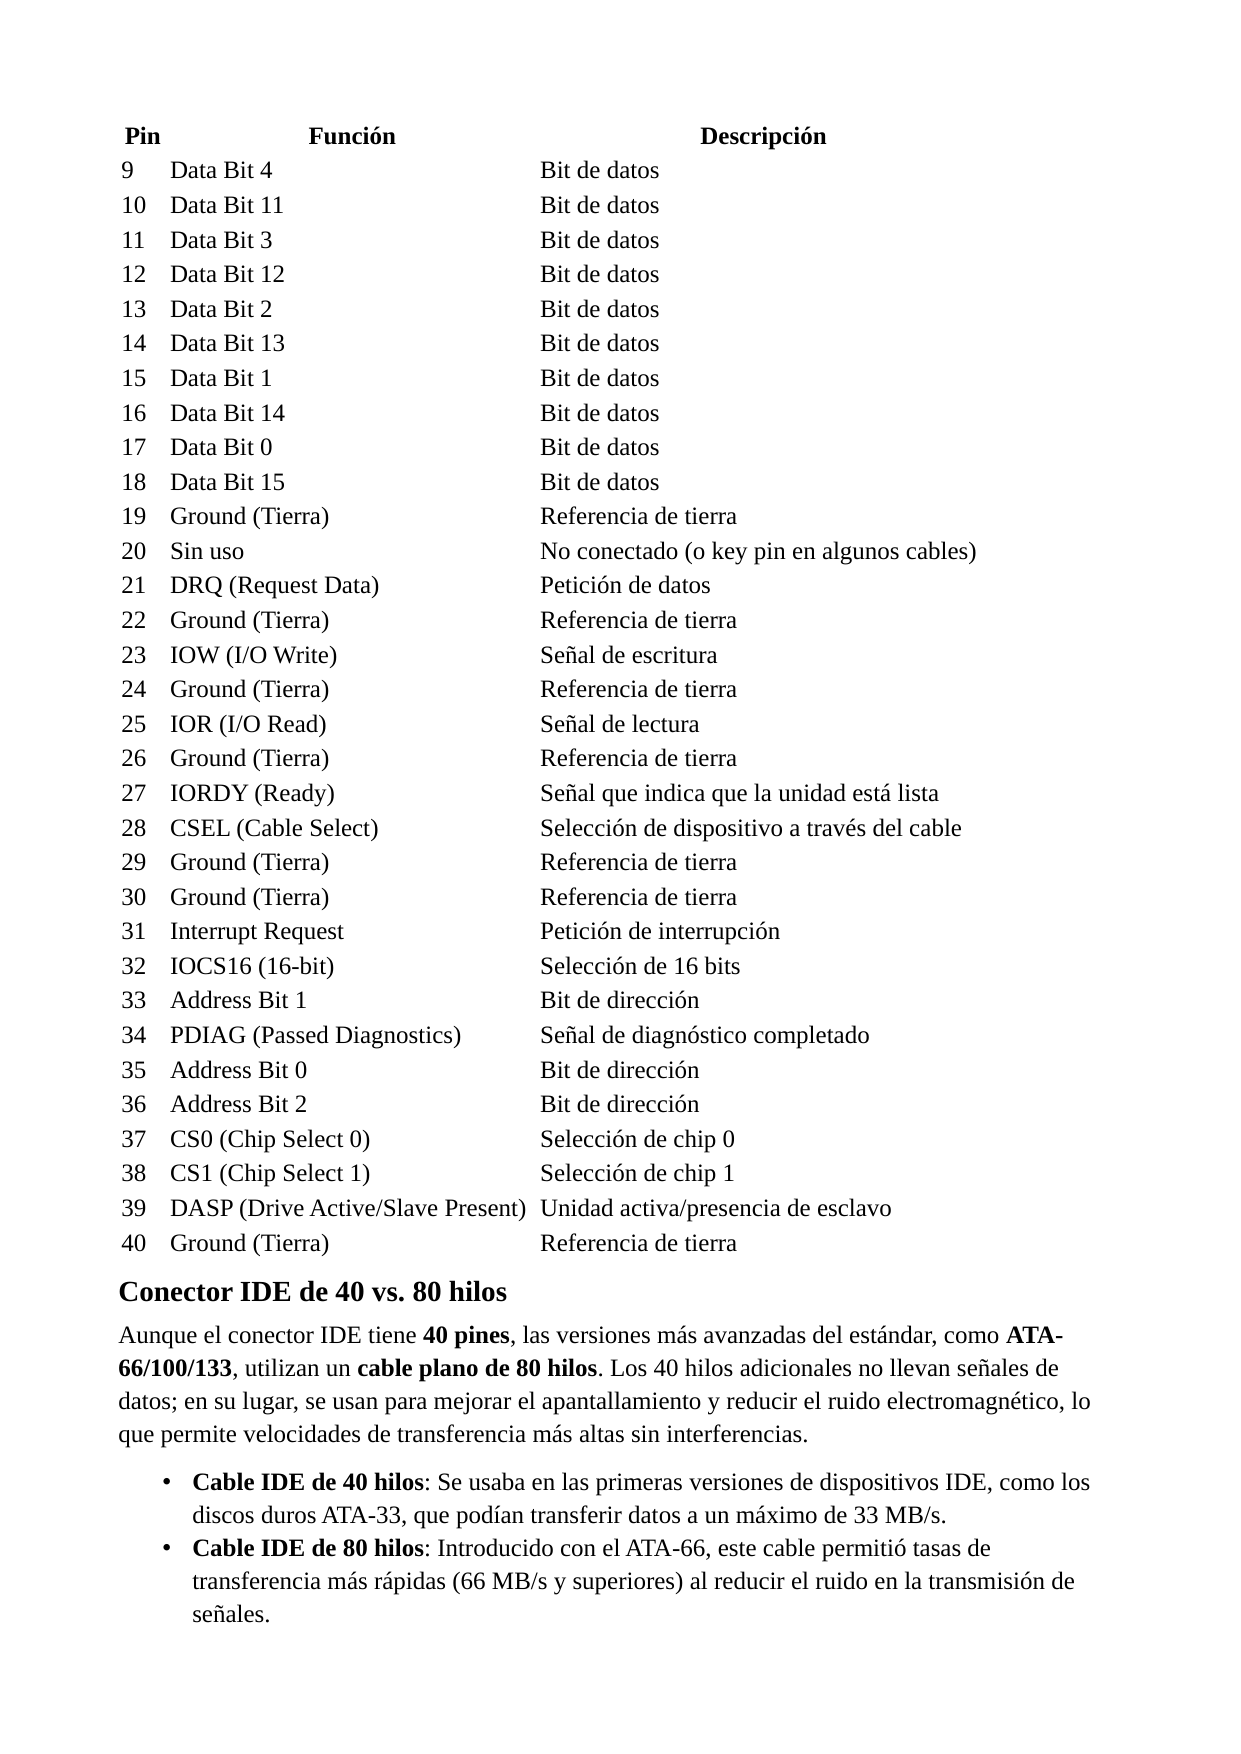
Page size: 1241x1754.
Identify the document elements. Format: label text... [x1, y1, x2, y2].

table_cell IORDY (Ready) [167, 775, 537, 810]
table_cell Referencia de tierra [537, 602, 989, 637]
table_cell DASP (Drive Active/Slave Present) [167, 1190, 537, 1225]
table_cell Bit de datos [537, 326, 989, 360]
table_cell 33 [118, 983, 167, 1017]
table_cell Ground (Tierra) [167, 879, 537, 913]
table_cell Señal de diagnóstico completado [537, 1017, 989, 1052]
table_cell 25 [118, 706, 167, 741]
table_cell Señal de escritura [537, 637, 989, 671]
table_cell PDIAG (Passed Diagnostics) [167, 1017, 537, 1052]
table_cell 26 [118, 741, 167, 775]
table_cell Bit de datos [537, 153, 989, 187]
table_cell Data Bit 3 [167, 222, 537, 256]
table_cell Referencia de tierra [537, 741, 989, 775]
table_cell Address Bit 1 [167, 983, 537, 1017]
table_cell 28 [118, 810, 167, 844]
table_cell 11 [118, 222, 167, 256]
table_cell Bit de datos [537, 395, 989, 429]
table_cell Data Bit 12 [167, 256, 537, 291]
table_cell Bit de datos [537, 187, 989, 222]
table_cell Bit de dirección [537, 1086, 989, 1121]
table_cell Ground (Tierra) [167, 671, 537, 706]
table_cell Referencia de tierra [537, 1225, 989, 1259]
subtitle Conector IDE de 40 vs. 80 hilos [118, 1274, 1122, 1307]
table_cell Referencia de tierra [537, 499, 989, 533]
table_cell Ground (Tierra) [167, 741, 537, 775]
table_cell CSEL (Cable Select) [167, 810, 537, 844]
table_cell 12 [118, 256, 167, 291]
table_cell CS1 (Chip Select 1) [167, 1156, 537, 1190]
table_cell Interrupt Request [167, 914, 537, 948]
table_cell Data Bit 14 [167, 395, 537, 429]
table_cell 22 [118, 602, 167, 637]
table_cell Data Bit 0 [167, 429, 537, 464]
table_cell 27 [118, 775, 167, 810]
table_cell Bit de dirección [537, 1052, 989, 1086]
table_cell Data Bit 4 [167, 153, 537, 187]
table_cell Bit de datos [537, 429, 989, 464]
table_cell 17 [118, 429, 167, 464]
table_header Función [167, 118, 537, 153]
table_header Pin [118, 118, 167, 153]
table_cell Bit de datos [537, 464, 989, 498]
table_cell 30 [118, 879, 167, 913]
table_cell CS0 (Chip Select 0) [167, 1121, 537, 1156]
table_cell IOR (I/O Read) [167, 706, 537, 741]
table_cell IOCS16 (16-bit) [167, 948, 537, 983]
table_cell Address Bit 2 [167, 1086, 537, 1121]
table_cell Ground (Tierra) [167, 602, 537, 637]
table_cell No conectado (o key pin en algunos cables) [537, 533, 989, 568]
table_cell Petición de datos [537, 568, 989, 602]
table_cell Selección de chip 0 [537, 1121, 989, 1156]
text Aunque el conector IDE tiene 40 pines, las versiones más avanzadas del estándar, como ATA-66/100/133, utilizan un cable plano de 80 hilos. Los 40 hilos adicionales no llevan señales de datos; en su lugar, se usan para mejorar el apantallamiento y reducir el ruido electromagnético, lo que permite velocidades de transferencia más altas sin interferencias. [118, 1320, 1122, 1448]
table_cell 14 [118, 326, 167, 360]
table_cell 16 [118, 395, 167, 429]
table_cell Ground (Tierra) [167, 1225, 537, 1259]
table_cell 39 [118, 1190, 167, 1225]
table_cell 34 [118, 1017, 167, 1052]
table_cell Bit de datos [537, 256, 989, 291]
table_cell 18 [118, 464, 167, 498]
table_cell 29 [118, 844, 167, 879]
list Cable IDE de 80 hilos: Introducido con el ATA-66, este cable permitió tasas de transferencia más rápidas (66 MB/s y superiores) al reducir el ruido en la transmisión de señales. [162, 1533, 1122, 1627]
table_cell 38 [118, 1156, 167, 1190]
table_cell Ground (Tierra) [167, 499, 537, 533]
table_cell 9 [118, 153, 167, 187]
table_cell Sin uso [167, 533, 537, 568]
table_cell Data Bit 2 [167, 291, 537, 326]
table_cell 15 [118, 360, 167, 395]
table_cell 19 [118, 499, 167, 533]
table_cell Selección de dispositivo a través del cable [537, 810, 989, 844]
table_cell 37 [118, 1121, 167, 1156]
list Cable IDE de 40 hilos: Se usaba en las primeras versiones de dispositivos IDE, como los discos duros ATA-33, que podían transferir datos a un máximo de 33 MB/s. [162, 1467, 1122, 1528]
table_cell Referencia de tierra [537, 844, 989, 879]
table_cell 13 [118, 291, 167, 326]
table_cell 10 [118, 187, 167, 222]
table_cell Señal que indica que la unidad está lista [537, 775, 989, 810]
table_cell Unidad activa/presencia de esclavo [537, 1190, 989, 1225]
table_cell Referencia de tierra [537, 879, 989, 913]
table_cell Address Bit 0 [167, 1052, 537, 1086]
table_cell Bit de dirección [537, 983, 989, 1017]
table_cell Selección de 16 bits [537, 948, 989, 983]
table_cell IOW (I/O Write) [167, 637, 537, 671]
table_cell Selección de chip 1 [537, 1156, 989, 1190]
table_cell Bit de datos [537, 222, 989, 256]
table_cell Data Bit 15 [167, 464, 537, 498]
table_cell 32 [118, 948, 167, 983]
table_cell 20 [118, 533, 167, 568]
table_cell 31 [118, 914, 167, 948]
table_cell Data Bit 11 [167, 187, 537, 222]
table_cell Data Bit 13 [167, 326, 537, 360]
table_cell Ground (Tierra) [167, 844, 537, 879]
table_cell Señal de lectura [537, 706, 989, 741]
table_header Descripción [537, 118, 989, 153]
table_cell Bit de datos [537, 360, 989, 395]
table_cell 21 [118, 568, 167, 602]
table_cell 23 [118, 637, 167, 671]
table_cell Referencia de tierra [537, 671, 989, 706]
table_cell Data Bit 1 [167, 360, 537, 395]
table_cell 36 [118, 1086, 167, 1121]
table_cell 35 [118, 1052, 167, 1086]
table_cell DRQ (Request Data) [167, 568, 537, 602]
table_cell Petición de interrupción [537, 914, 989, 948]
table_cell 24 [118, 671, 167, 706]
table_cell Bit de datos [537, 291, 989, 326]
table_cell 40 [118, 1225, 167, 1259]
